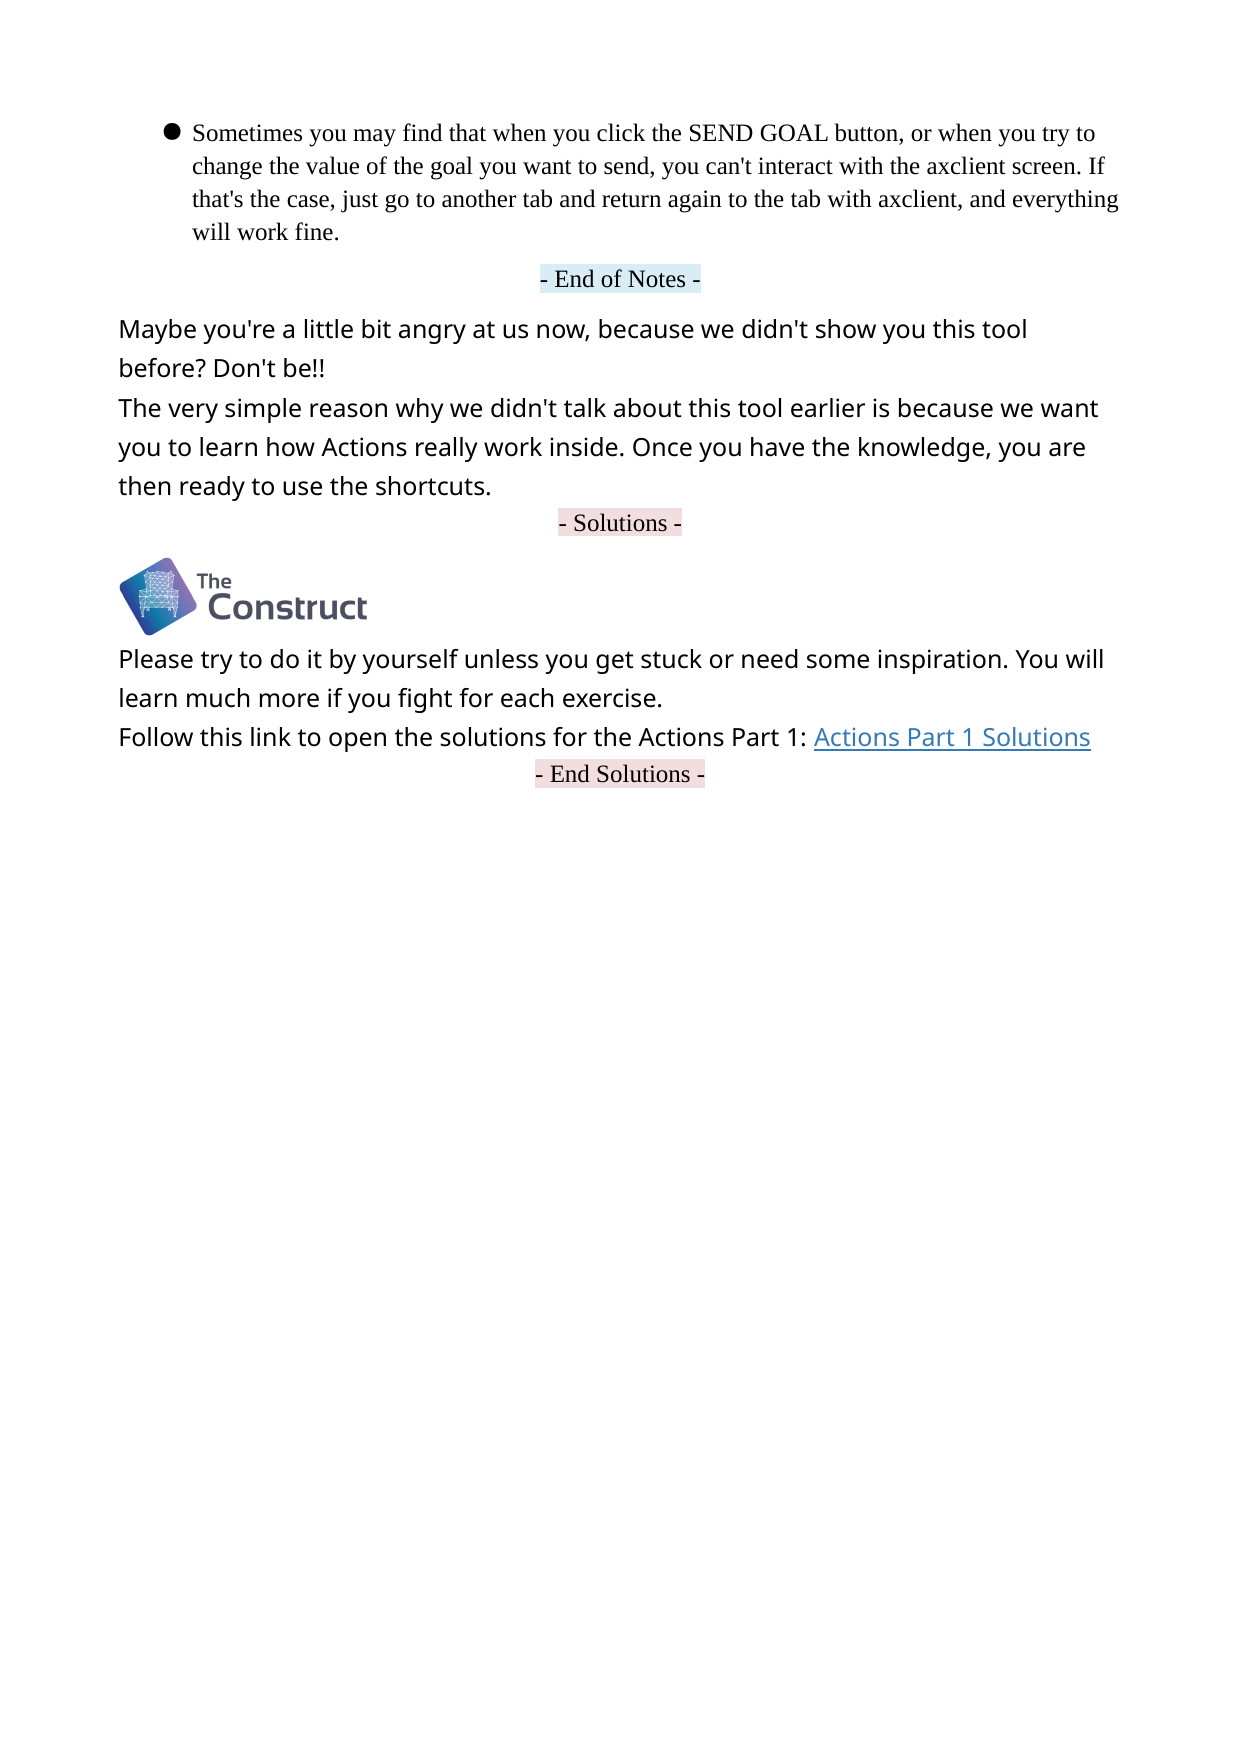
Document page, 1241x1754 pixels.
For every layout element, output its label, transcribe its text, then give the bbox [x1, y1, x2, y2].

text - Solutions - [118, 508, 1122, 536]
picture [118, 555, 369, 638]
text Maybe you're a little bit angry at us now, because we didn't show you this tool before? Don't be!! [118, 312, 1122, 385]
text Follow this link to open the solutions for the Actions Part 1: Actions Part 1 Solutions [118, 720, 1122, 754]
text - End Solutions - [118, 759, 1122, 788]
text - End of Notes - [118, 264, 1122, 293]
text The very simple reason why we didn't talk about this tool earlier is because we want you to learn how Actions really work inside. Once you have the knowledge, you are then ready to use the shortcuts. [118, 390, 1122, 503]
text Please try to do it by yourself unless you get stuck or need some inspiration. You will learn much more if you fight for each exercise. [118, 642, 1122, 715]
list Sometimes you may find that when you click the SEND GOAL button, or when you try to change the value of the goal you want to send, you can't interact with the axclient screen. If that's the case, just go to another tab and return again to the tab with axclient, and everything will work fine. [162, 118, 1122, 246]
